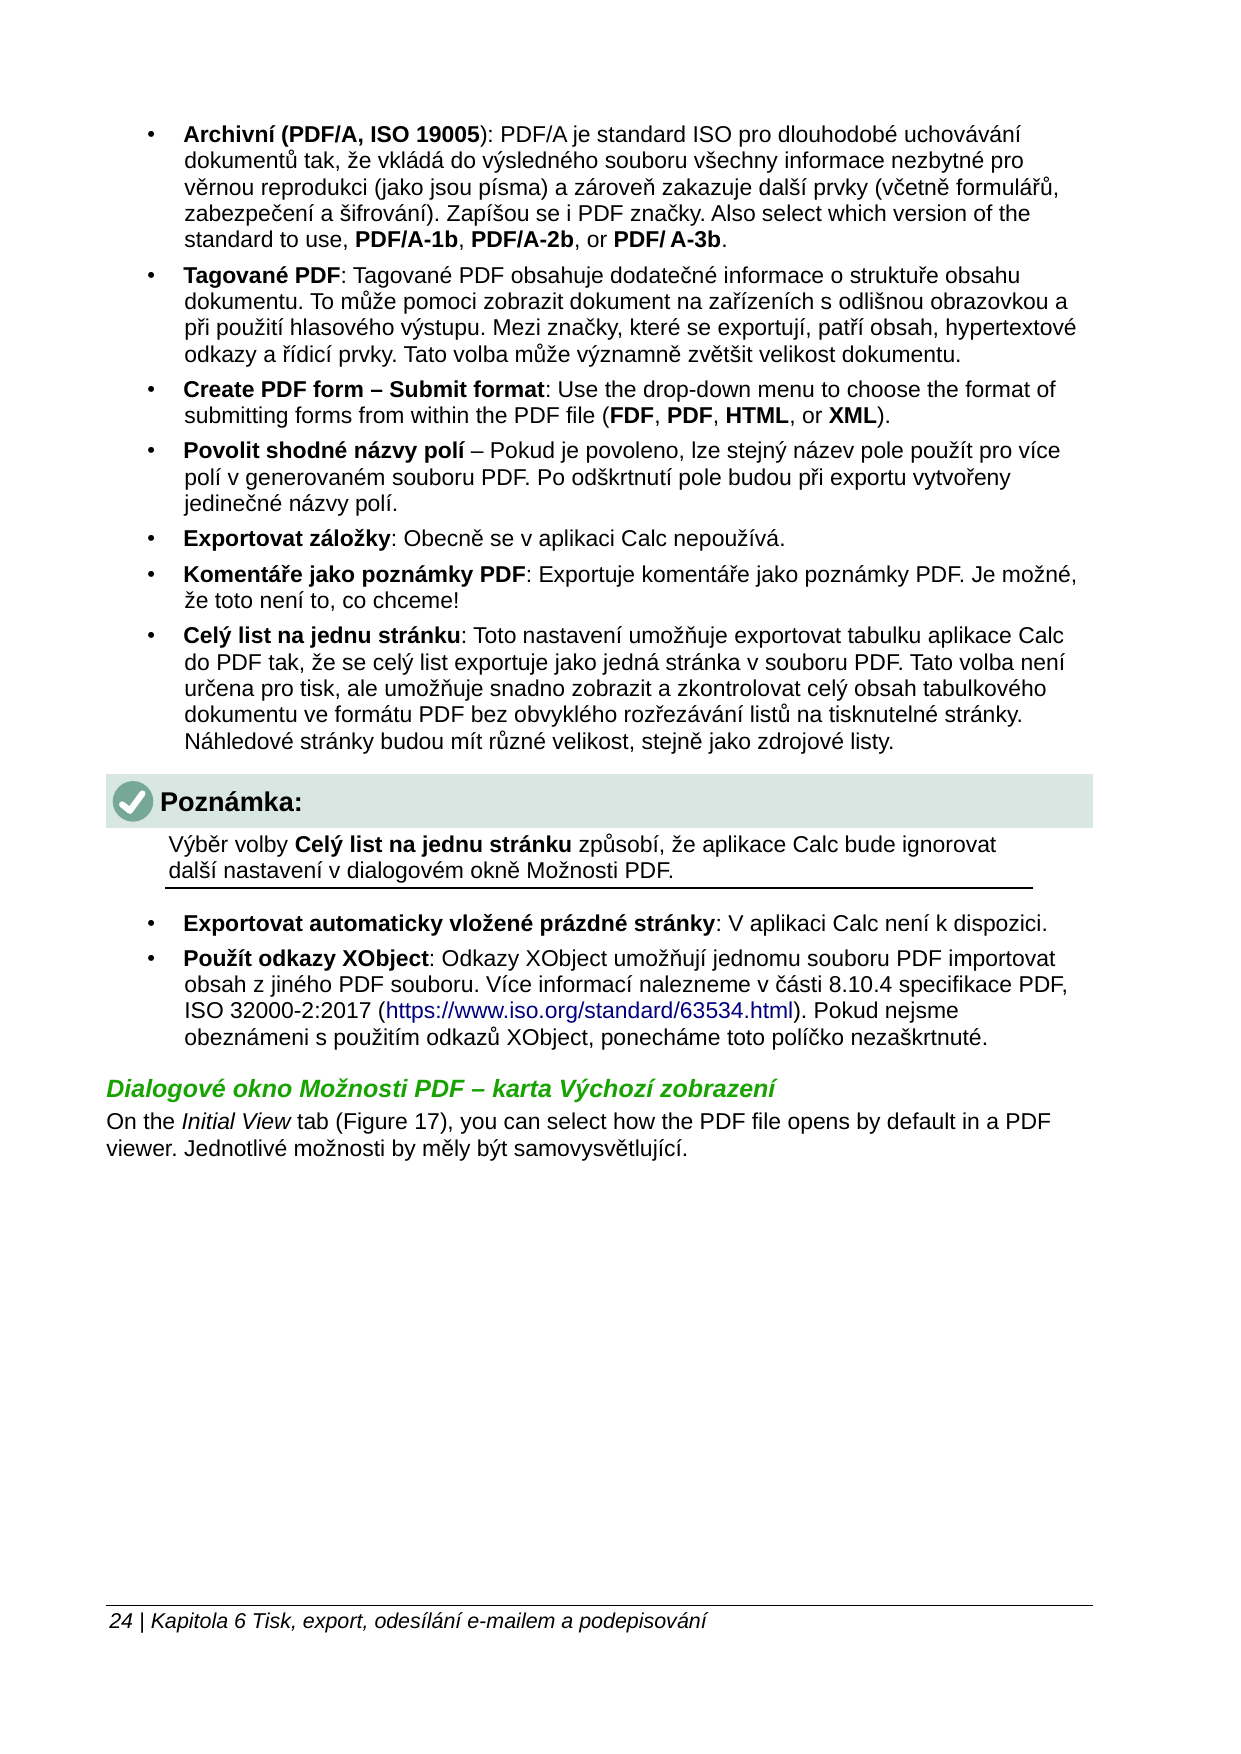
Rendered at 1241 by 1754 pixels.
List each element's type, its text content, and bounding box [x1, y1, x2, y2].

list Komentáře jako poznámky PDF: Exportuje komentáře jako poznámky PDF. Je možné, že toto není to, co chceme! [144, 558, 1093, 613]
subtitle Poznámka: [106, 774, 1093, 828]
list Archivní (PDF/A, ISO 19005): PDF/A je standard ISO pro dlouhodobé uchovávání dokumentů tak, že vkládá do výsledného souboru všechny informace nezbytné pro věrnou reprodukci (jako jsou písma) a zároveň zakazuje další prvky (včetně formulářů, zabezpečení a šifrování). Zapíšou se i PDF značky. Also select which version of the standard to use, PDF/A-1b, PDF/A-2b, or PDF/ A-3b. [144, 118, 1093, 253]
list Tagované PDF: Tagované PDF obsahuje dodatečné informace o struktuře obsahu dokumentu. To může pomoci zobrazit dokument na zařízeních s odlišnou obrazovkou a při použití hlasového výstupu. Mezi značky, které se exportují, patří obsah, hypertextové odkazy a řídicí prvky. Tato volba může významně zvětšit velikost dokumentu. [144, 259, 1093, 367]
list Použít odkazy XObject: Odkazy XObject umožňují jednomu souboru PDF importovat obsah z jiného PDF souboru. Více informací nalezneme v části 8.10.4 specifikace PDF, ISO 32000-2:2017 (https://www.iso.org/standard/63534.html). Pokud nejsme obeznámeni s použitím odkazů XObject, ponecháme toto políčko nezaškrtnuté. [144, 942, 1093, 1053]
text Výběr volby Celý list na jednu stránku způsobí, že aplikace Calc bude ignorovat další nastavení v dialogovém okně Možnosti PDF. [165, 828, 1033, 887]
list Exportovat automaticky vložené prázdné stránky: V aplikaci Calc není k dispozici. [144, 907, 1093, 936]
list Create PDF form – Submit format: Use the drop-down menu to choose the format of submitting forms from within the PDF file (FDF, PDF, HTML, or XML). [144, 373, 1093, 429]
text On the Initial View tab (Figure 17), you can select how the PDF file opens by default in a PDF viewer. Jednotlivé možnosti by měly být samovysvětlující. [106, 1108, 1093, 1161]
list Celý list na jednu stránku: Toto nastavení umožňuje exportovat tabulku aplikace Calc do PDF tak, že se celý list exportuje jako jedná stránka v souboru PDF. Tato volba není určena pro tisk, ale umožňuje snadno zobrazit a zkontrolovat celý obsah tabulkového dokumentu ve formátu PDF bez obvyklého rozřezávání listů na tisknutelné stránky. Náhledové stránky budou mít různé velikost, stejně jako zdrojové listy. [144, 619, 1093, 757]
subtitle Dialogové okno Možnosti PDF – karta Výchozí zobrazení [106, 1074, 1093, 1102]
list Exportovat záložky: Obecně se v aplikaci Calc nepoužívá. [144, 522, 1093, 552]
list Povolit shodné názvy polí – Pokud je povoleno, lze stejný název pole použít pro více polí v generovaném souboru PDF. Po odškrtnutí pole budou při exportu vytvořeny jedinečné názvy polí. [144, 434, 1093, 517]
